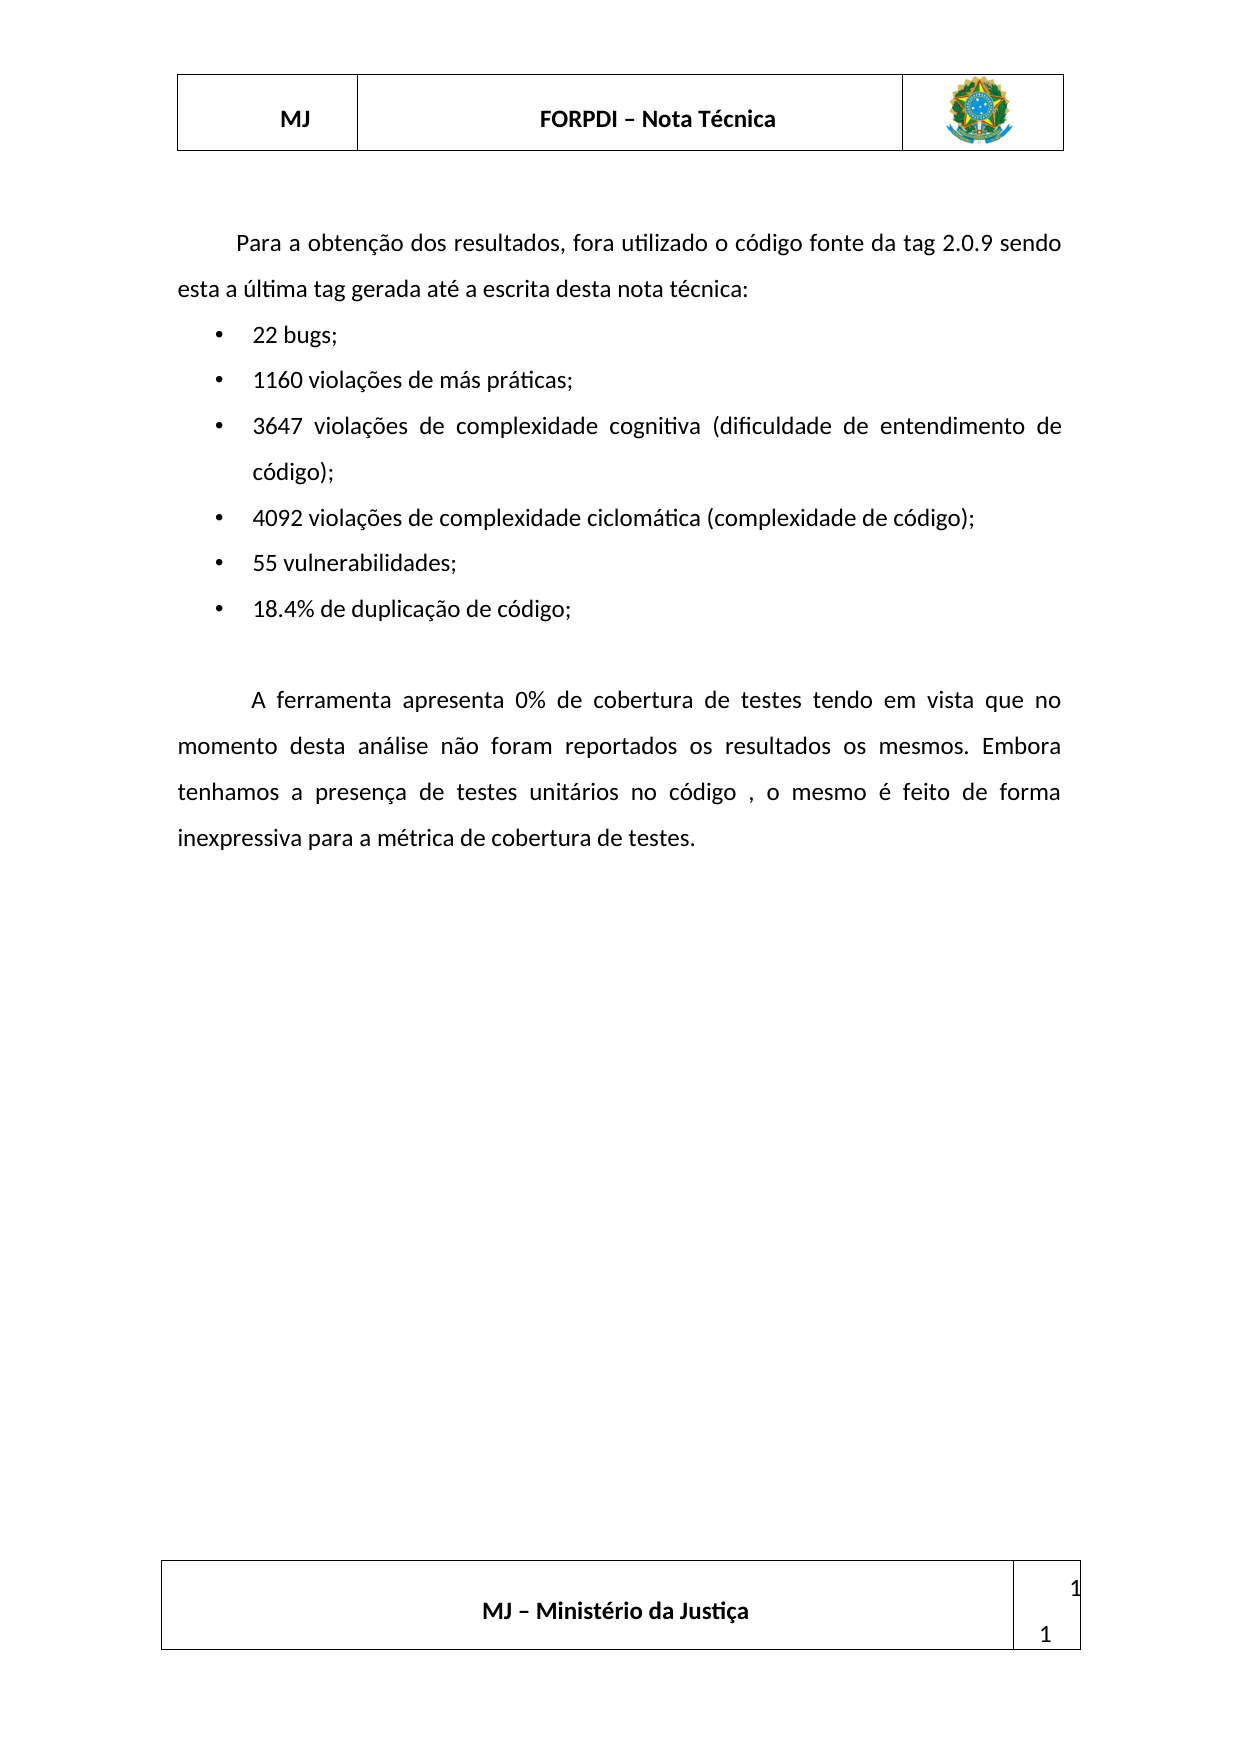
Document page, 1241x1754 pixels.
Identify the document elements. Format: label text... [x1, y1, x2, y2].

list 1160 violações de más práticas; [215, 364, 1063, 395]
list 55 vulnerabilidades; [215, 547, 1063, 578]
text Para a obtenção dos resultados, fora utilizado o código fonte da tag 2.0.9 sendo esta a última tag gerada até a escrita desta nota técnica: [177, 227, 1063, 304]
list 22 bugs; [215, 319, 1063, 349]
picture [944, 75, 1020, 149]
text A ferramenta apresenta 0% de cobertura de testes tendo em vista que no momento desta análise não foram reportados os resultados os mesmos. Embora tenhamos a presença de testes unitários no código , o mesmo é feito de forma inexpressiva para a métrica de cobertura de testes. [177, 685, 1063, 852]
list 4092 violações de complexidade ciclomática (complexidade de código); [215, 502, 1063, 532]
list 18.4% de duplicação de código; [215, 593, 1063, 624]
list 3647 violações de complexidade cognitiva (dificuldade de entendimento de código); [215, 410, 1063, 487]
